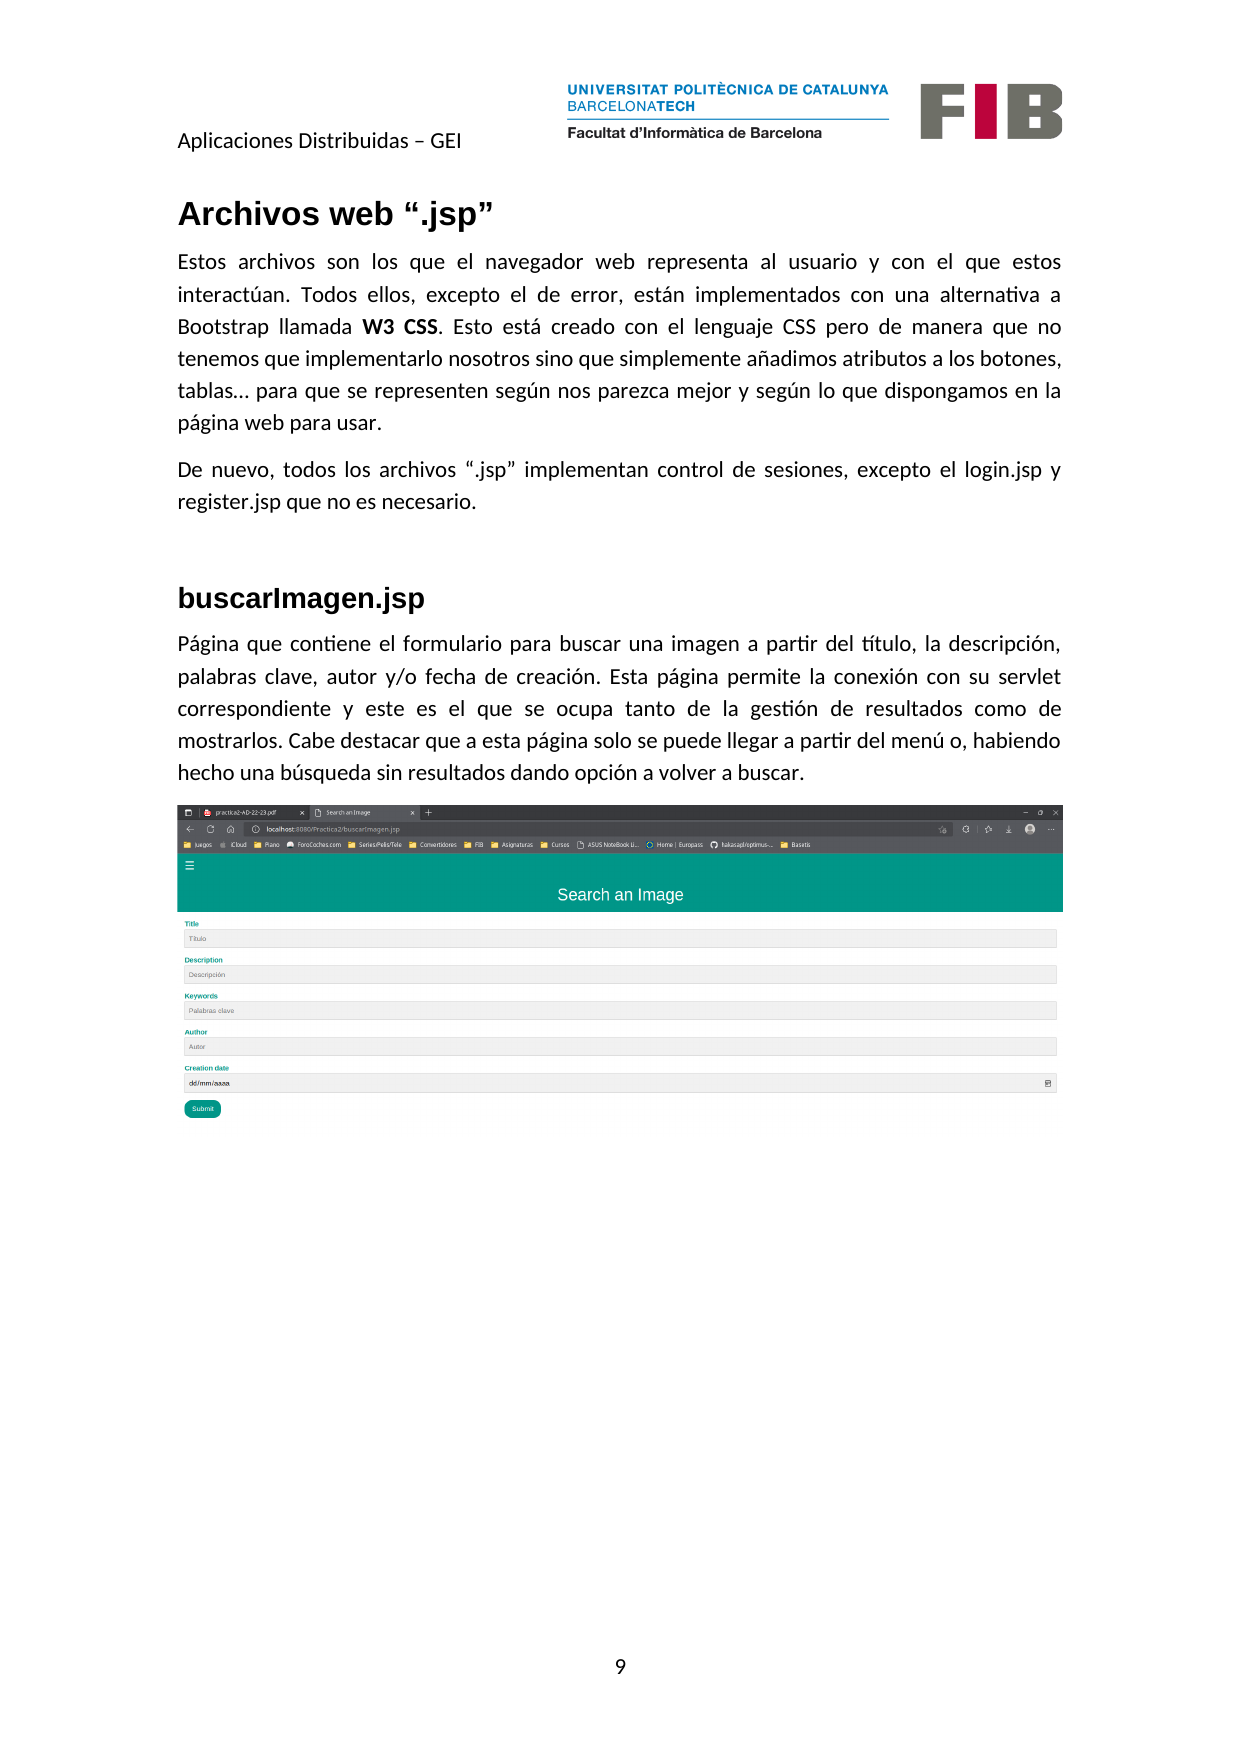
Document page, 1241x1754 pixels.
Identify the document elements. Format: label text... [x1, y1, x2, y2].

subtitle Archivos web “.jsp” [177, 193, 1063, 232]
text Página que contiene el formulario para buscar una imagen a partir del título, la descripción, palabras clave, autor y/o fecha de creación. Esta página permite la conexión con su servlet correspondiente y este es el que se ocupa tanto de la gestión de resultados como de mostrarlos. Cabe destacar que a esta página solo se puede llegar a partir del menú o, habiendo hecho una búsqueda sin resultados dando opción a volver a buscar. [177, 629, 1063, 786]
text Estos archivos son los que el navegador web representa al usuario y con el que estos interactúan. Todos ellos, excepto el de error, están implementados con una alternativa a Bootstrap llamada W3 CSS. Esto está creado con el lenguaje CSS pero de manera que no tenemos que implementarlo nosotros sino que simplemente añadimos atributos a los botones, tablas… para que se representen según nos parezca mejor y según lo que dispongamos en la página web para usar. [177, 247, 1063, 436]
picture [565, 73, 1063, 149]
text De nuevo, todos los archivos “.jsp” implementan control de sesiones, excepto el login.jsp y register.jsp que no es necesario. [177, 455, 1063, 515]
subtitle buscarImagen.jsp [177, 581, 1063, 614]
picture [177, 805, 1063, 1137]
